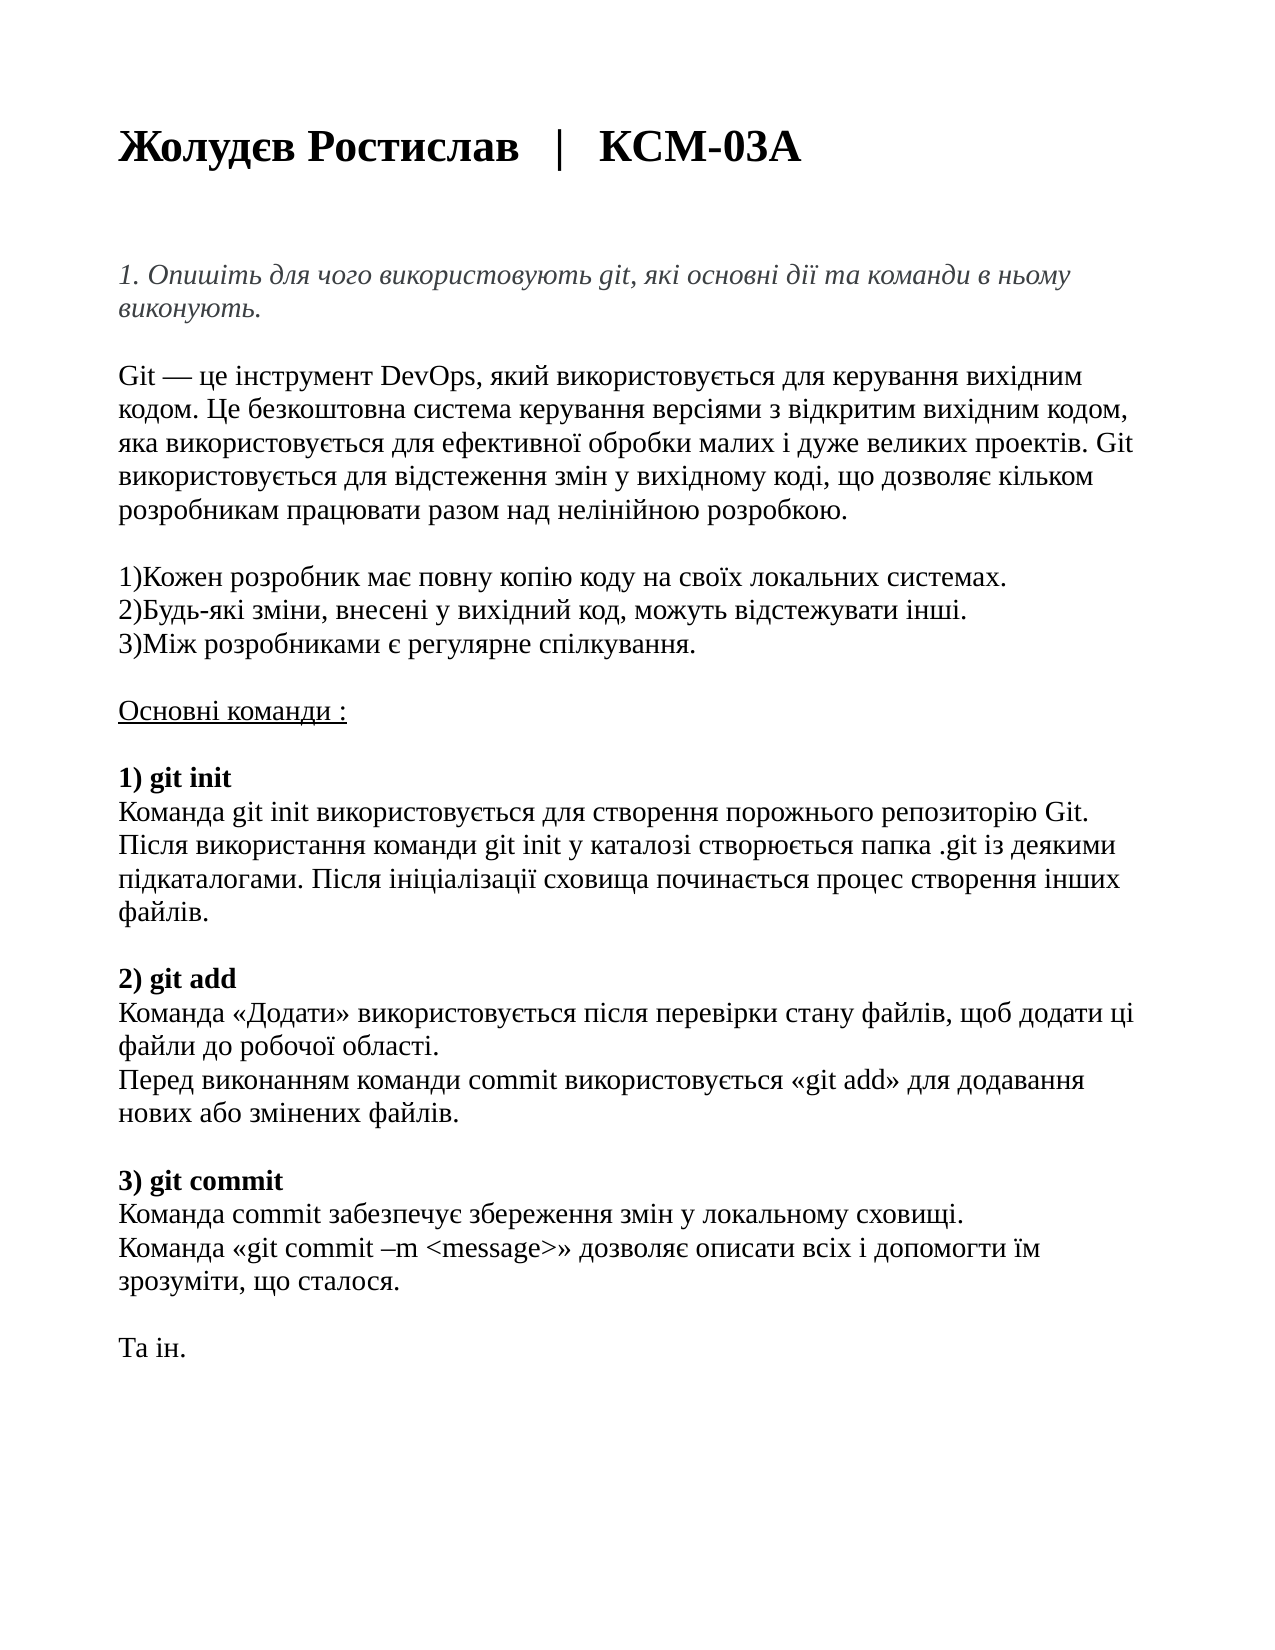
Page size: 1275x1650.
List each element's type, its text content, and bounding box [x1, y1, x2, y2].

text 3)Між розробниками є регулярне спілкування. [118, 626, 1157, 659]
text 2)Будь-які зміни, внесені у вихідний код, можуть відстежувати інші. [118, 592, 1157, 626]
text Команда «git commit –m <message>» дозволяє описати всіх і допомогти їм зрозуміти, що сталося. [118, 1230, 1157, 1297]
text 1. Опишіть для чого використовують git, які основні дії та команди в ньому виконують. [118, 257, 1157, 324]
text Команда commit забезпечує збереження змін у локальному сховищі. [118, 1196, 1157, 1230]
text 2) git add [118, 961, 1157, 995]
text Перед виконанням команди commit використовується «git add» для додавання нових або змінених файлів. [118, 1062, 1157, 1129]
text 1)Кожен розробник має повну копію коду на своїх локальних системах. [118, 559, 1157, 592]
text Жолудєв Ростислав | КСМ-03А [118, 118, 1157, 171]
text Команда «Додати» використовується після перевірки стану файлів, щоб додати ці файли до робочої області. [118, 995, 1157, 1062]
text Після використання команди git init у каталозі створюється папка .git із деякими підкаталогами. Після ініціалізації сховища починається процес створення інших файлів. [118, 827, 1157, 928]
text Git — це інструмент DevOps, який використовується для керування вихідним кодом. Це безкоштовна система керування версіями з відкритим вихідним кодом, яка використовується для ефективної обробки малих і дуже великих проектів. Git використовується для відстеження змін у вихідному коді, що дозволяє кільком розробникам працювати разом над нелінійною розробкою. [118, 358, 1157, 525]
text Та ін. [118, 1330, 1157, 1364]
text Команда git init використовується для створення порожнього репозиторію Git. [118, 794, 1157, 827]
text Основні команди : [118, 693, 1157, 727]
text 1) git init [118, 760, 1157, 794]
text 3) git commit [118, 1163, 1157, 1196]
